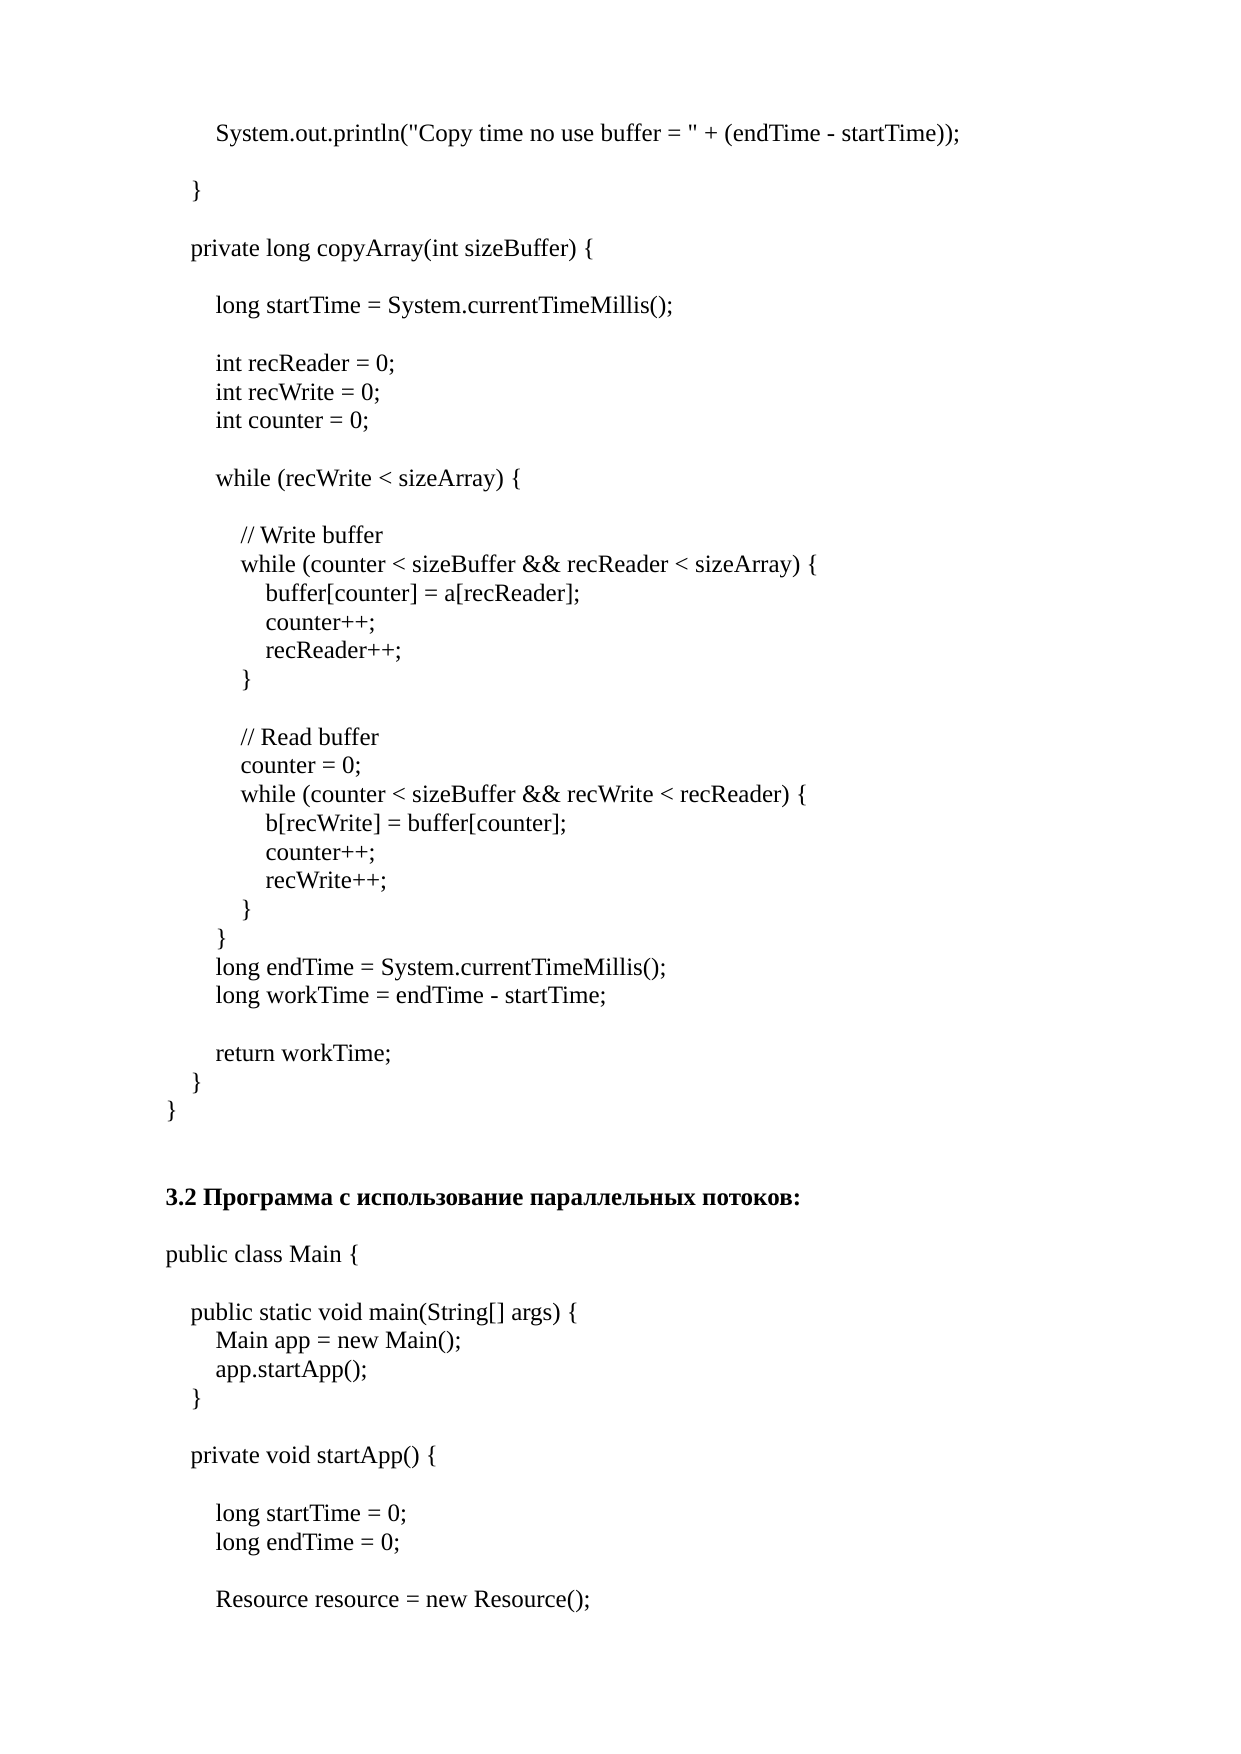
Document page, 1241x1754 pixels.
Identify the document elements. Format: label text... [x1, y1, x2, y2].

text counter++; [118, 837, 1122, 866]
text } [118, 1096, 1122, 1124]
text recReader++; [118, 636, 1122, 664]
text System.out.println("Copy time no use buffer = " + (endTime - startTime)); [118, 118, 1122, 147]
text long endTime = 0; [118, 1527, 1122, 1556]
text counter = 0; [118, 751, 1122, 779]
text 3.2 Программа с использование параллельных потоков: [118, 1182, 1122, 1211]
text return workTime; [118, 1038, 1122, 1067]
text } [118, 894, 1122, 923]
text app.startApp(); [118, 1354, 1122, 1383]
text } [118, 923, 1122, 952]
text // Write buffer [118, 521, 1122, 549]
text b[recWrite] = buffer[counter]; [118, 808, 1122, 837]
text buffer[counter] = a[recReader]; [118, 578, 1122, 607]
text while (counter < sizeBuffer && recWrite < recReader) { [118, 779, 1122, 808]
text public class Main { [118, 1239, 1122, 1268]
text int recWrite = 0; [118, 377, 1122, 406]
text } [118, 1067, 1122, 1096]
text } [118, 664, 1122, 693]
text long startTime = 0; [118, 1498, 1122, 1527]
text Main app = new Main(); [118, 1326, 1122, 1354]
text } [118, 176, 1122, 204]
text int recReader = 0; [118, 348, 1122, 377]
text long endTime = System.currentTimeMillis(); [118, 952, 1122, 981]
text Resource resource = new Resource(); [118, 1584, 1122, 1613]
text private void startApp() { [118, 1441, 1122, 1469]
text while (counter < sizeBuffer && recReader < sizeArray) { [118, 549, 1122, 578]
text long startTime = System.currentTimeMillis(); [118, 291, 1122, 319]
text } [118, 1383, 1122, 1412]
text public static void main(String[] args) { [118, 1297, 1122, 1326]
text while (recWrite < sizeArray) { [118, 463, 1122, 492]
text int counter = 0; [118, 406, 1122, 434]
text long workTime = endTime - startTime; [118, 981, 1122, 1009]
text private long copyArray(int sizeBuffer) { [118, 233, 1122, 262]
text recWrite++; [118, 866, 1122, 894]
text counter++; [118, 607, 1122, 636]
text // Read buffer [118, 722, 1122, 751]
